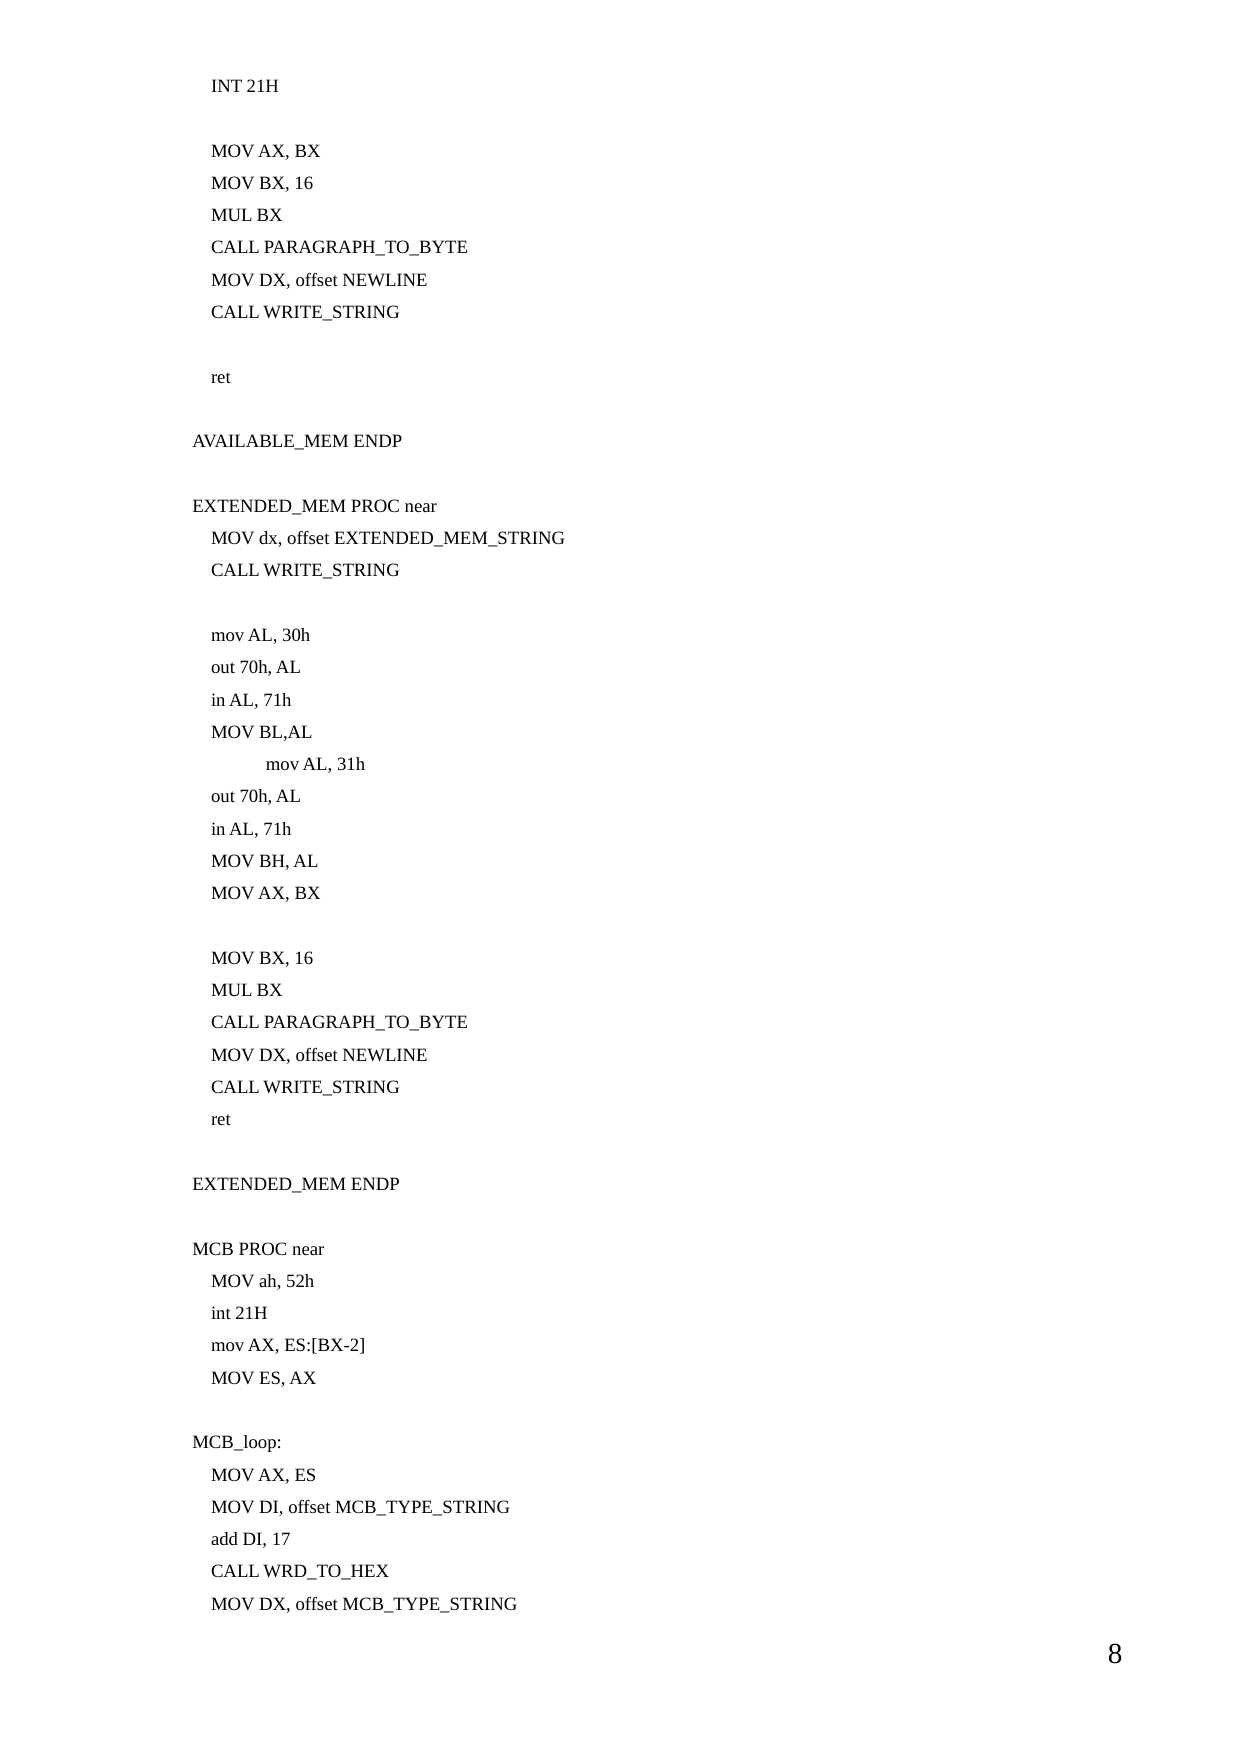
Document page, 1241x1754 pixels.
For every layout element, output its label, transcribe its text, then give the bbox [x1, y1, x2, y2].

text MOV DX, offset NEWLINE [118, 1044, 1122, 1065]
text CALL WRD_TO_HEX [118, 1560, 1122, 1582]
text MCB_loop: [118, 1431, 1122, 1453]
text MOV ES, AX [118, 1367, 1122, 1388]
text out 70h, AL [118, 785, 1122, 807]
text MOV DX, offset MCB_TYPE_STRING [118, 1593, 1122, 1614]
text CALL WRITE_STRING [118, 559, 1122, 581]
text MOV BH, AL [118, 850, 1122, 872]
text CALL WRITE_STRING [118, 301, 1122, 323]
text AVAILABLE_MEM ENDP [118, 430, 1122, 452]
text MOV AX, BX [118, 882, 1122, 904]
text EXTENDED_MEM ENDP [118, 1173, 1122, 1194]
text mov AX, ES:[BX-2] [118, 1334, 1122, 1356]
text MOV dx, offset EXTENDED_MEM_STRING [118, 527, 1122, 549]
text MOV ah, 52h [118, 1270, 1122, 1291]
text CALL WRITE_STRING [118, 1076, 1122, 1098]
text ret [118, 366, 1122, 387]
text MOV BX, 16 [118, 947, 1122, 968]
text EXTENDED_MEM PROC near [118, 495, 1122, 516]
text INT 21H [118, 75, 1122, 97]
text mov AL, 31h [118, 753, 1122, 775]
text MUL BX [118, 979, 1122, 1001]
text MUL BX [118, 204, 1122, 226]
text add DI, 17 [118, 1528, 1122, 1550]
text MOV AX, ES [118, 1463, 1122, 1485]
text MOV AX, BX [118, 139, 1122, 161]
text in AL, 71h [118, 818, 1122, 839]
text in AL, 71h [118, 688, 1122, 710]
text CALL PARAGRAPH_TO_BYTE [118, 1011, 1122, 1033]
text ret [118, 1108, 1122, 1130]
text MCB PROC near [118, 1237, 1122, 1259]
text MOV DX, offset NEWLINE [118, 269, 1122, 290]
text CALL PARAGRAPH_TO_BYTE [118, 236, 1122, 258]
text mov AL, 30h [118, 624, 1122, 646]
text MOV BX, 16 [118, 172, 1122, 193]
text MOV BL,AL [118, 721, 1122, 742]
text MOV DI, offset MCB_TYPE_STRING [118, 1496, 1122, 1517]
text out 70h, AL [118, 656, 1122, 678]
text int 21H [118, 1302, 1122, 1324]
